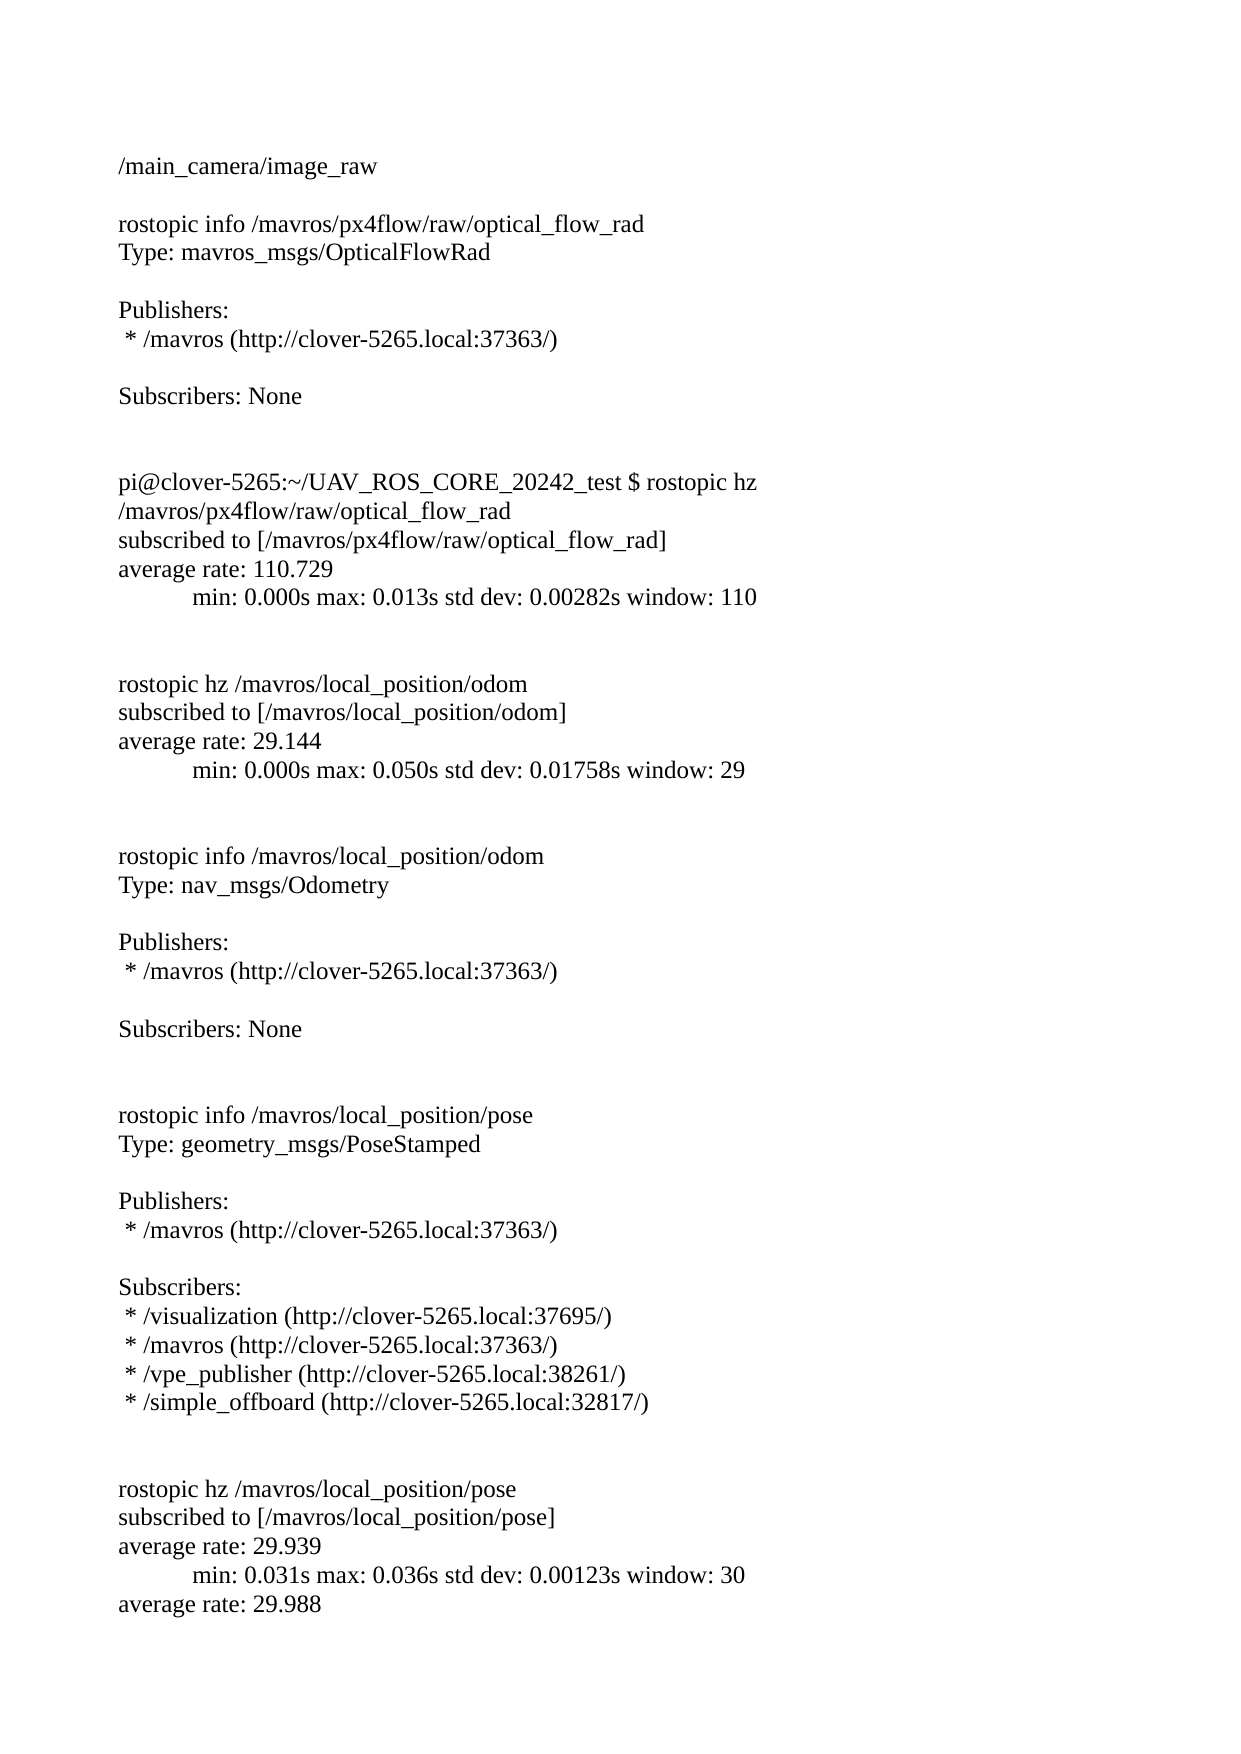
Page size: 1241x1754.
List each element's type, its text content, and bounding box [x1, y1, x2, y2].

text average rate: 29.939 [118, 1531, 1122, 1560]
text subscribed to [/mavros/px4flow/raw/optical_flow_rad] [118, 525, 1122, 554]
text rostopic hz /mavros/local_position/pose [118, 1474, 1122, 1502]
text Subscribers: None [118, 1014, 1122, 1042]
text rostopic info /mavros/local_position/odom [118, 841, 1122, 870]
text * /visualization (http://clover-5265.local:37695/) [118, 1301, 1122, 1330]
text Type: mavros_msgs/OpticalFlowRad [118, 237, 1122, 266]
text subscribed to [/mavros/local_position/pose] [118, 1502, 1122, 1531]
text average rate: 110.729 [118, 554, 1122, 582]
text Type: geometry_msgs/PoseStamped [118, 1129, 1122, 1157]
text Subscribers: None [118, 381, 1122, 410]
text * /simple_offboard (http://clover-5265.local:32817/) [118, 1387, 1122, 1416]
text Type: nav_msgs/Odometry [118, 870, 1122, 899]
text average rate: 29.144 [118, 726, 1122, 755]
text Publishers: [118, 927, 1122, 956]
text min: 0.000s max: 0.013s std dev: 0.00282s window: 110 [118, 582, 1122, 611]
text subscribed to [/mavros/local_position/odom] [118, 697, 1122, 726]
text average rate: 29.988 [118, 1589, 1122, 1617]
text * /vpe_publisher (http://clover-5265.local:38261/) [118, 1359, 1122, 1387]
text * /mavros (http://clover-5265.local:37363/) [118, 324, 1122, 352]
text min: 0.000s max: 0.050s std dev: 0.01758s window: 29 [118, 755, 1122, 784]
text Subscribers: [118, 1272, 1122, 1301]
text min: 0.031s max: 0.036s std dev: 0.00123s window: 30 [118, 1560, 1122, 1589]
text Publishers: [118, 295, 1122, 324]
text Publishers: [118, 1186, 1122, 1215]
text * /mavros (http://clover-5265.local:37363/) [118, 1215, 1122, 1244]
text rostopic info /mavros/local_position/pose [118, 1100, 1122, 1129]
text rostopic hz /mavros/local_position/odom [118, 669, 1122, 697]
text rostopic info /mavros/px4flow/raw/optical_flow_rad [118, 209, 1122, 237]
text * /mavros (http://clover-5265.local:37363/) [118, 956, 1122, 985]
text * /mavros (http://clover-5265.local:37363/) [118, 1330, 1122, 1359]
text /main_camera/image_raw [118, 151, 1122, 180]
text pi@clover-5265:~/UAV_ROS_CORE_20242_test $ rostopic hz /mavros/px4flow/raw/optical_flow_rad [118, 467, 1122, 525]
